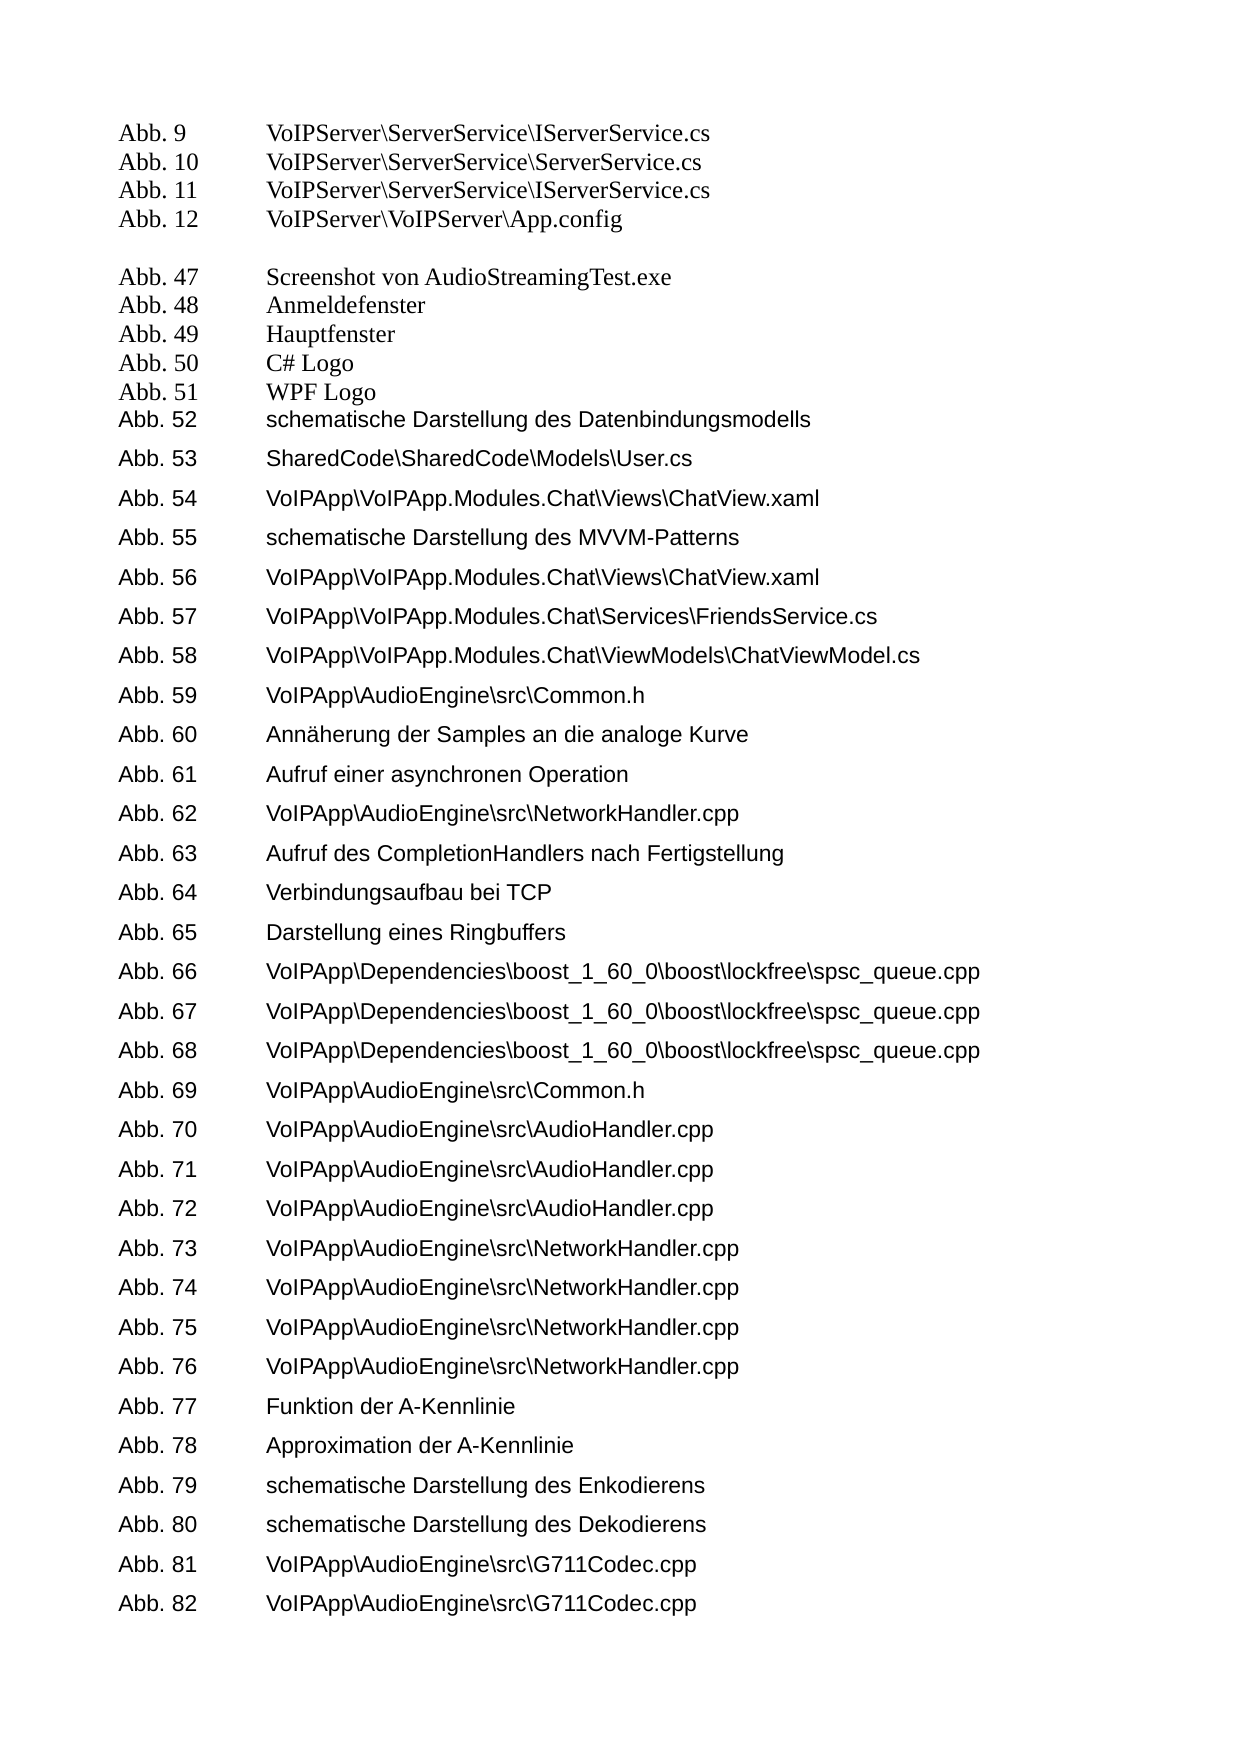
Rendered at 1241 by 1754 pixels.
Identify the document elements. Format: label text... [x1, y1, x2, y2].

text Abb. 50 C# Logo [118, 348, 1122, 377]
text Abb. 77 Funktion der A-Kennlinie [118, 1393, 1122, 1419]
text Abb. 62 VoIPApp\AudioEngine\src\NetworkHandler.cpp [118, 800, 1122, 827]
text Abb. 47 Screenshot von AudioStreamingTest.exe [118, 262, 1122, 291]
text Abb. 64 Verbindungsaufbau bei TCP [118, 879, 1122, 906]
text Abb. 10 VoIPServer\ServerService\ServerService.cs [118, 147, 1122, 176]
text Abb. 65 Darstellung eines Ringbuffers [118, 919, 1122, 945]
text Abb. 76 VoIPApp\AudioEngine\src\NetworkHandler.cpp [118, 1353, 1122, 1379]
text Abb. 56 VoIPApp\VoIPApp.Modules.Chat\Views\ChatView.xaml [118, 563, 1122, 590]
text Abb. 73 VoIPApp\AudioEngine\src\NetworkHandler.cpp [118, 1235, 1122, 1261]
text Abb. 9 VoIPServer\ServerService\IServerService.cs [118, 118, 1122, 147]
text Abb. 58 VoIPApp\VoIPApp.Modules.Chat\ViewModels\ChatViewModel.cs [118, 642, 1122, 669]
text Abb. 59 VoIPApp\AudioEngine\src\Common.h [118, 682, 1122, 708]
text Abb. 71 VoIPApp\AudioEngine\src\AudioHandler.cpp [118, 1156, 1122, 1182]
text Abb. 67 VoIPApp\Dependencies\boost_1_60_0\boost\lockfree\spsc_queue.cpp [118, 998, 1122, 1024]
text Abb. 11 VoIPServer\ServerService\IServerService.cs [118, 176, 1122, 204]
text Abb. 12 VoIPServer\VoIPServer\App.config [118, 204, 1122, 233]
text Abb. 78 Approximation der A-Kennlinie [118, 1432, 1122, 1458]
text Abb. 52 schematische Darstellung des Datenbindungsmodells [118, 406, 1122, 432]
text Abb. 48 Anmeldefenster [118, 291, 1122, 319]
text Abb. 61 Aufruf einer asynchronen Operation [118, 761, 1122, 787]
text Abb. 82 VoIPApp\AudioEngine\src\G711Codec.cpp [118, 1590, 1122, 1616]
text Abb. 74 VoIPApp\AudioEngine\src\NetworkHandler.cpp [118, 1274, 1122, 1301]
text Abb. 60 Annäherung der Samples an die analoge Kurve [118, 721, 1122, 748]
text Abb. 55 schematische Darstellung des MVVM-Patterns [118, 524, 1122, 550]
text Abb. 57 VoIPApp\VoIPApp.Modules.Chat\Services\FriendsService.cs [118, 603, 1122, 629]
text Abb. 75 VoIPApp\AudioEngine\src\NetworkHandler.cpp [118, 1314, 1122, 1340]
text Abb. 72 VoIPApp\AudioEngine\src\AudioHandler.cpp [118, 1195, 1122, 1222]
text Abb. 63 Aufruf des CompletionHandlers nach Fertigstellung [118, 840, 1122, 866]
text Abb. 68 VoIPApp\Dependencies\boost_1_60_0\boost\lockfree\spsc_queue.cpp [118, 1037, 1122, 1064]
text Abb. 69 VoIPApp\AudioEngine\src\Common.h [118, 1077, 1122, 1103]
text Abb. 49 Hauptfenster [118, 319, 1122, 348]
text Abb. 51 WPF Logo [118, 377, 1122, 406]
text Abb. 79 schematische Darstellung des Enkodierens [118, 1472, 1122, 1498]
text Abb. 80 schematische Darstellung des Dekodierens [118, 1511, 1122, 1537]
text Abb. 54 VoIPApp\VoIPApp.Modules.Chat\Views\ChatView.xaml [118, 484, 1122, 511]
text Abb. 66 VoIPApp\Dependencies\boost_1_60_0\boost\lockfree\spsc_queue.cpp [118, 958, 1122, 985]
text Abb. 81 VoIPApp\AudioEngine\src\G711Codec.cpp [118, 1551, 1122, 1577]
text Abb. 70 VoIPApp\AudioEngine\src\AudioHandler.cpp [118, 1116, 1122, 1143]
text Abb. 53 SharedCode\SharedCode\Models\User.cs [118, 445, 1122, 471]
